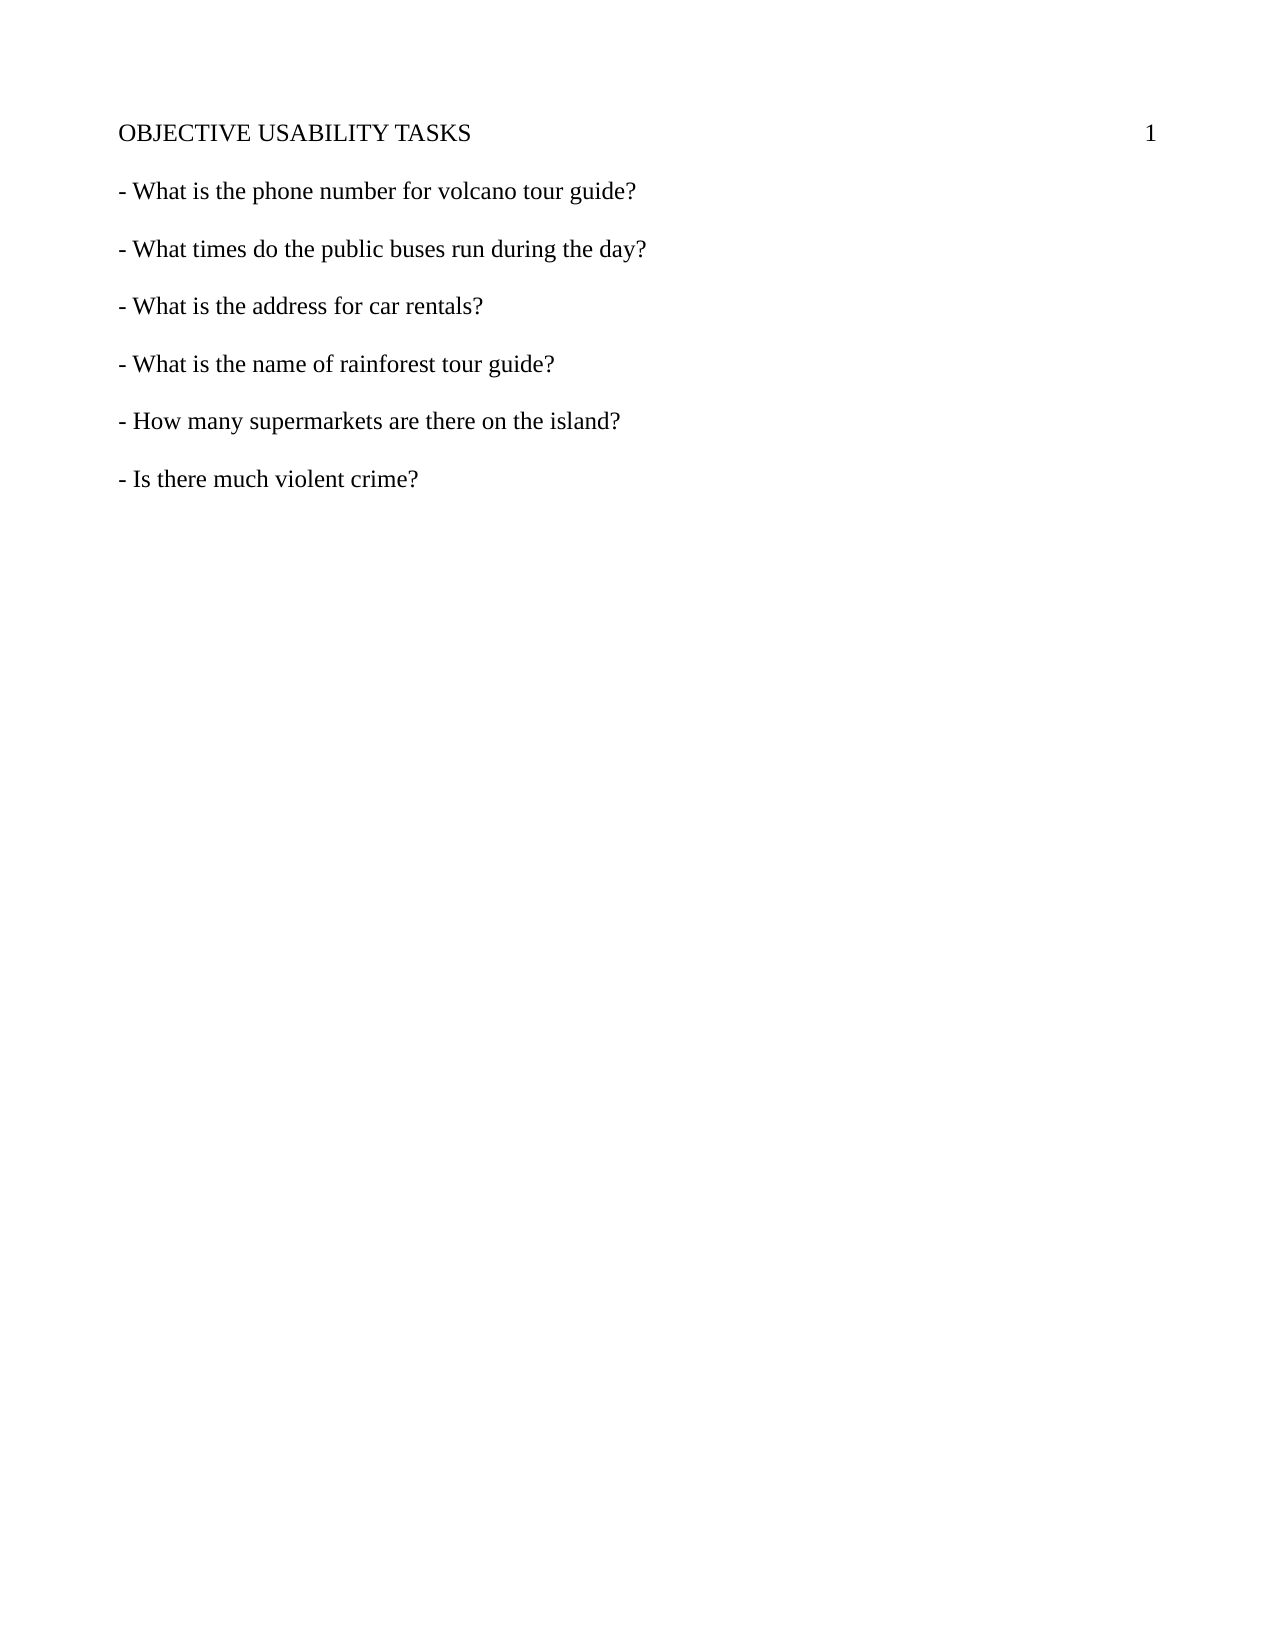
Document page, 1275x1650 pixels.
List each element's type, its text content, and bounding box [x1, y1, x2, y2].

text - What is the phone number for volcano tour guide? [118, 176, 1157, 205]
text - How many supermarkets are there on the island? [118, 406, 1157, 435]
text - What times do the public buses run during the day? - What is the address for car rentals? - What is the name of rainforest tour guide? [118, 234, 1157, 378]
text - Is there much violent crime? [118, 464, 1157, 493]
